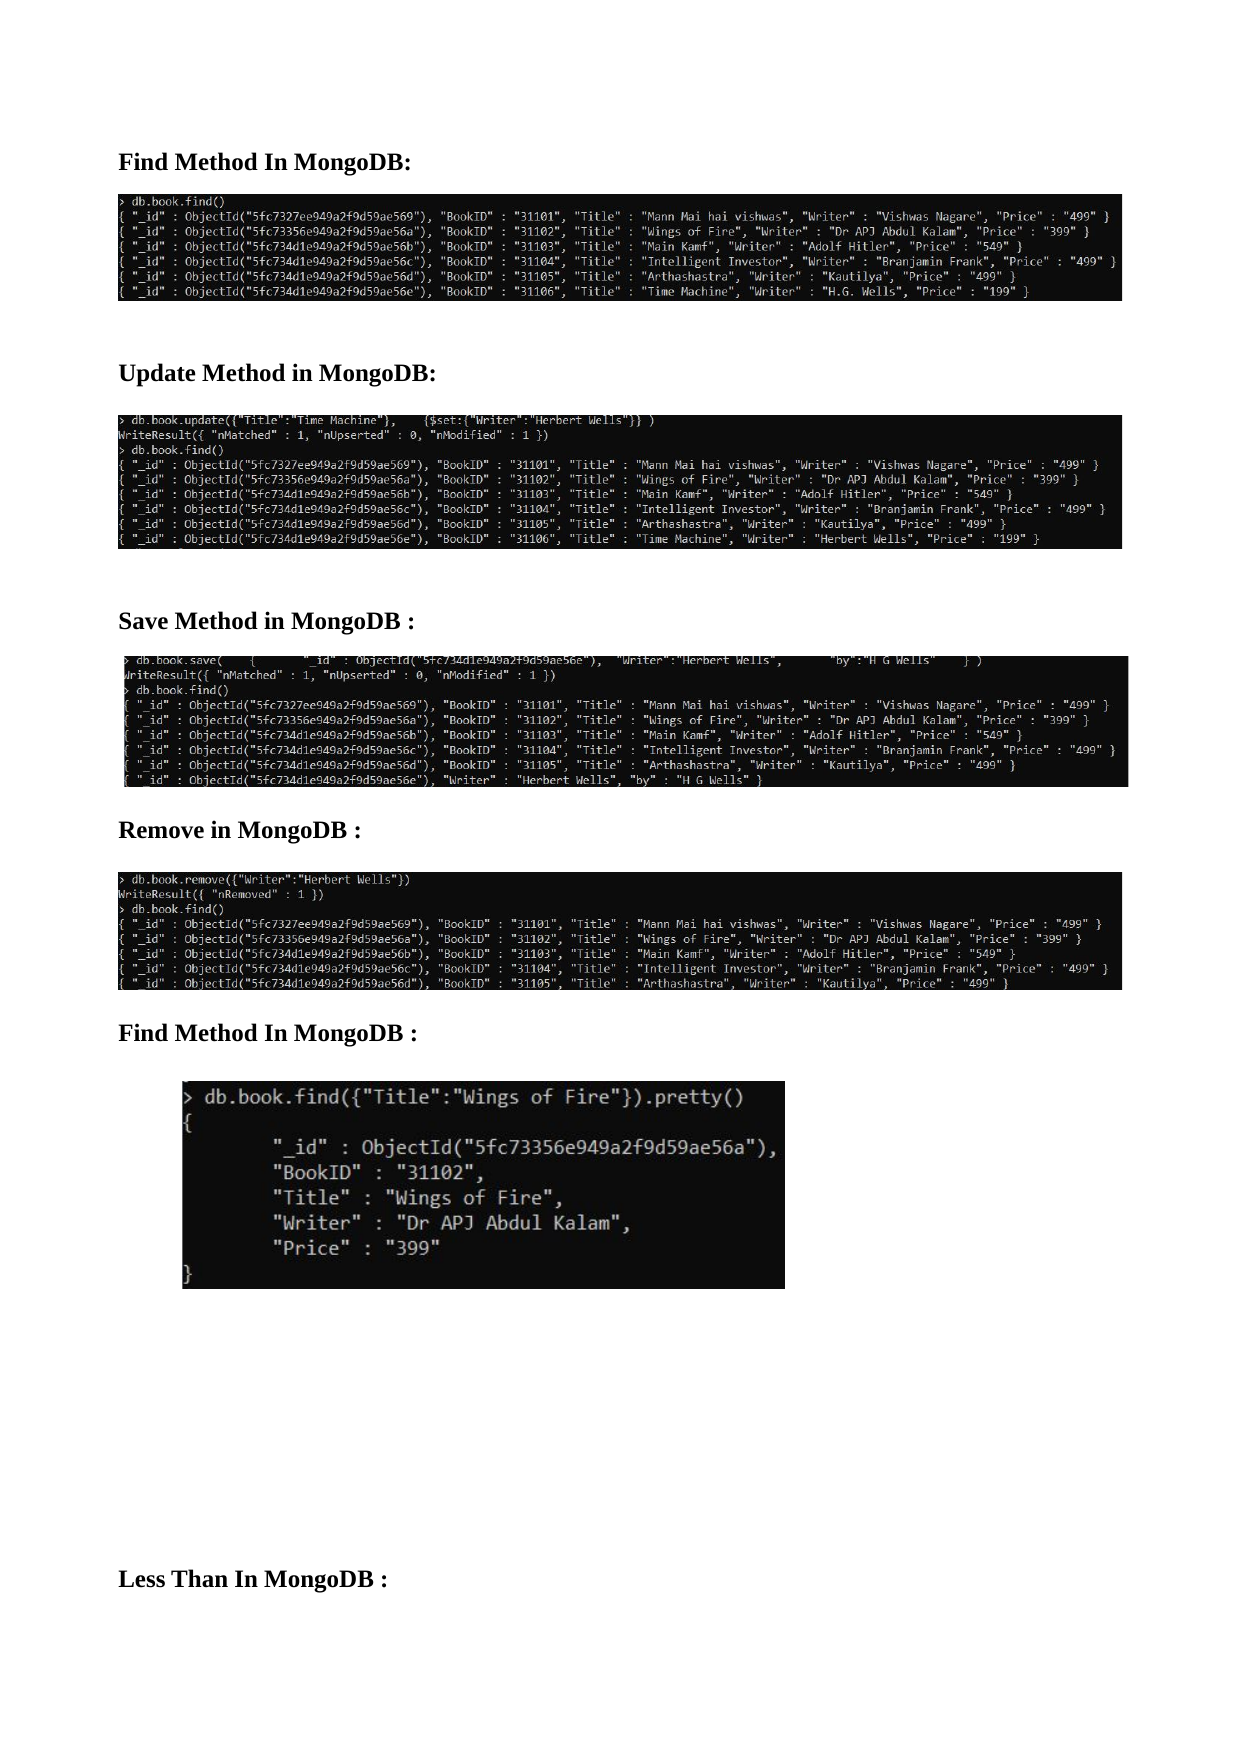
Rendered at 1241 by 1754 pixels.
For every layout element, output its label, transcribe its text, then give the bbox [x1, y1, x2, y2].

text Less Than In MongoDB : [118, 1564, 1122, 1593]
picture [182, 1081, 785, 1289]
picture [118, 872, 1123, 990]
text Find Method In MongoDB : [118, 1018, 1122, 1047]
text Find Method In MongoDB: [118, 147, 1122, 176]
picture [118, 415, 1123, 549]
text Remove in MongoDB : [118, 815, 1122, 844]
text Update Method in MongoDB: [118, 358, 1122, 387]
picture [118, 194, 1123, 301]
picture [124, 656, 1129, 787]
text Save Method in MongoDB : [118, 606, 1122, 635]
